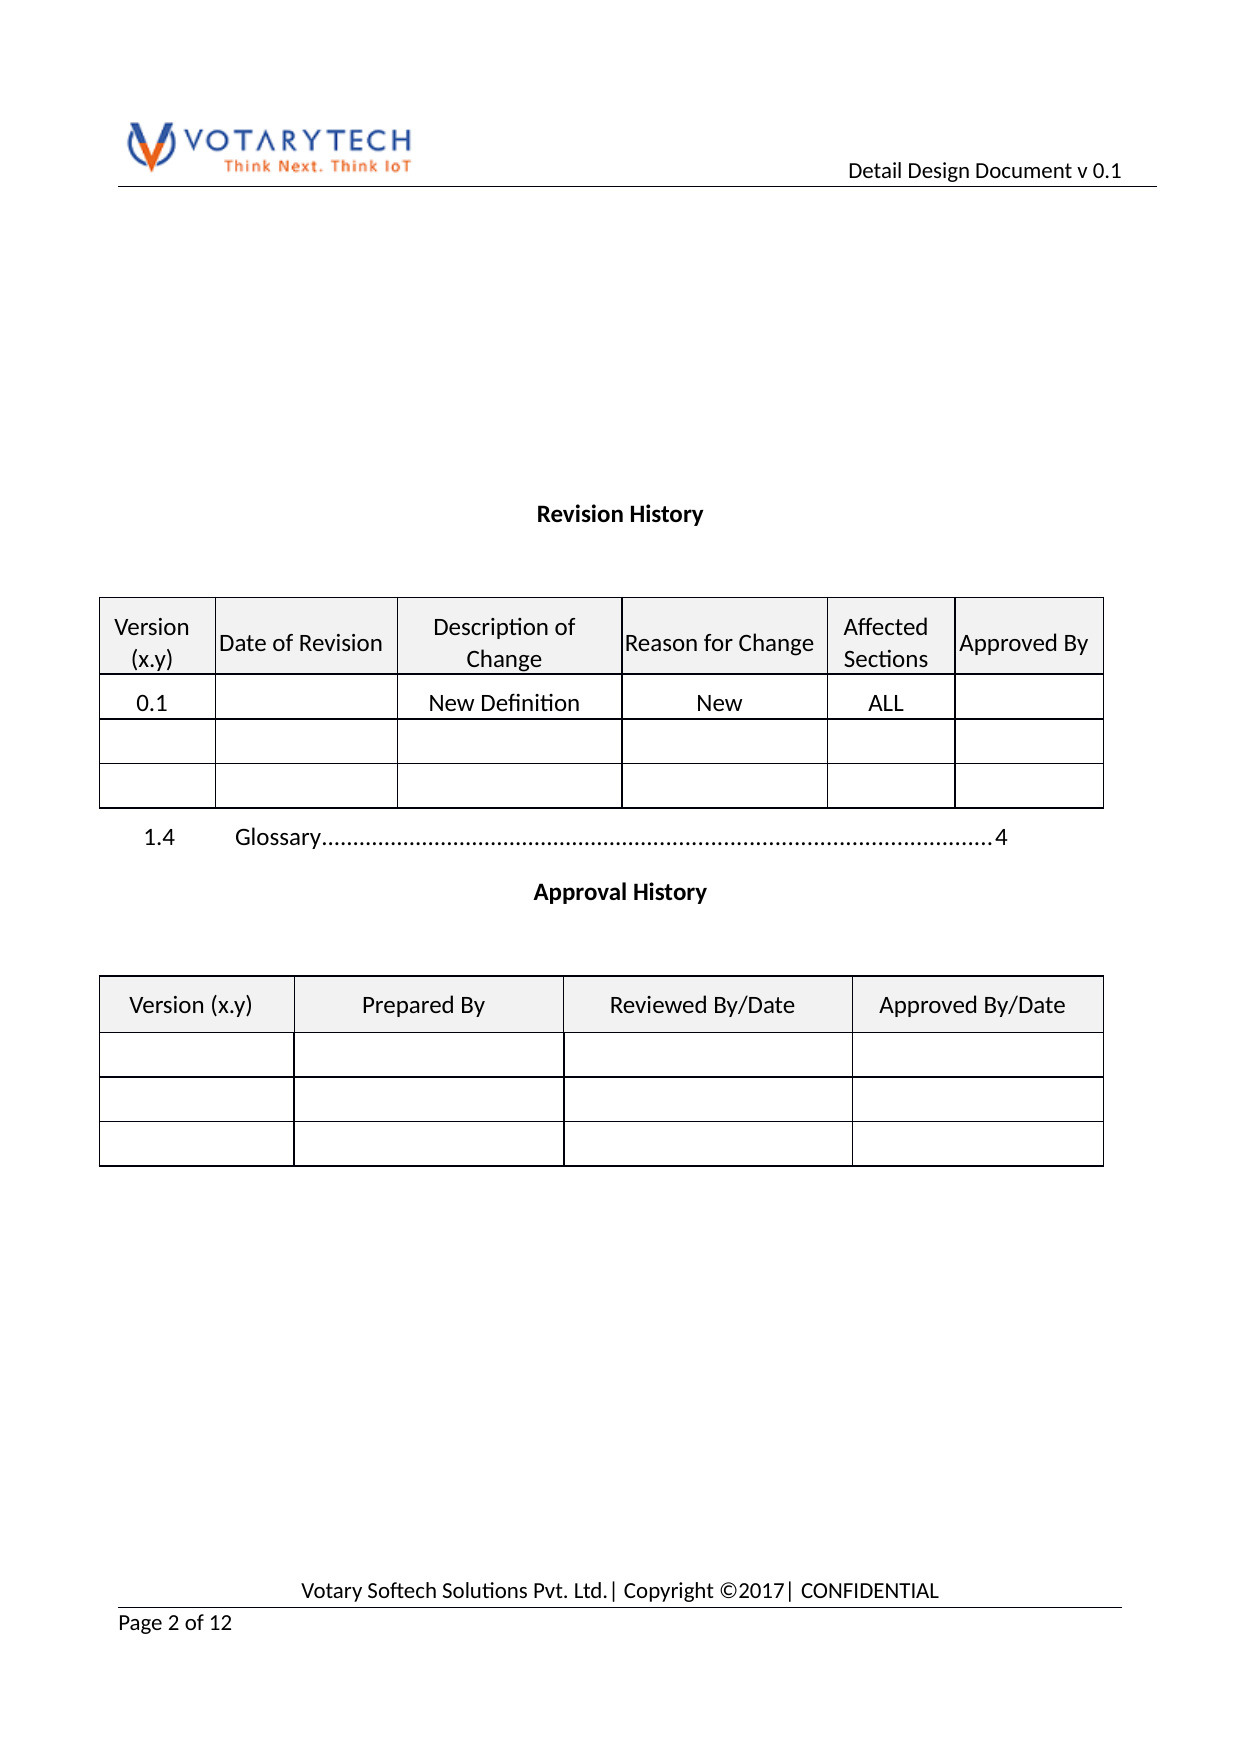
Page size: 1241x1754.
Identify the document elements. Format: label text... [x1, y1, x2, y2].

table_cell [956, 764, 1103, 807]
table_cell [398, 720, 621, 762]
table_header Affected Sections [828, 598, 954, 673]
table_cell 0.1 [100, 675, 215, 718]
table_cell [565, 1078, 852, 1121]
table_cell [853, 1033, 1103, 1076]
table_cell [956, 720, 1103, 762]
table_cell [398, 764, 621, 807]
table_cell [853, 1078, 1103, 1121]
table_header Reviewed By/Date [564, 977, 852, 1032]
table_cell New Definition [398, 675, 621, 718]
table_cell [295, 1122, 563, 1165]
table_cell [565, 1033, 852, 1076]
table_header Approved By/Date [853, 977, 1103, 1032]
text 1.4 Glossary 4 [143, 821, 1122, 852]
table_header Prepared By [295, 977, 563, 1032]
table_cell [100, 1122, 293, 1165]
table_header Version (x.y) [100, 598, 215, 673]
table_header Date of Revision [216, 598, 397, 673]
table_cell [100, 1033, 293, 1076]
table_cell [100, 1078, 293, 1121]
table_header Approved By [956, 598, 1103, 673]
table_cell [623, 764, 827, 807]
table_cell [565, 1122, 852, 1165]
table_cell [216, 720, 397, 762]
table_cell [100, 720, 215, 762]
table_cell ALL [828, 675, 954, 718]
table_cell [216, 675, 397, 718]
table_cell [295, 1033, 563, 1076]
picture [118, 118, 419, 179]
table_cell [828, 764, 954, 807]
table_header Description of Change [398, 598, 621, 673]
table_cell [295, 1078, 563, 1121]
table_cell [956, 675, 1103, 718]
table_cell [100, 764, 215, 807]
table_cell New [623, 675, 827, 718]
table_cell [216, 764, 397, 807]
text Revision History [118, 498, 1122, 529]
table_cell [623, 720, 827, 762]
table_cell [853, 1122, 1103, 1165]
table_header Version (x.y) [100, 977, 294, 1032]
text Approval History [118, 877, 1122, 907]
table_header Reason for Change [623, 598, 827, 673]
table_cell [828, 720, 954, 762]
